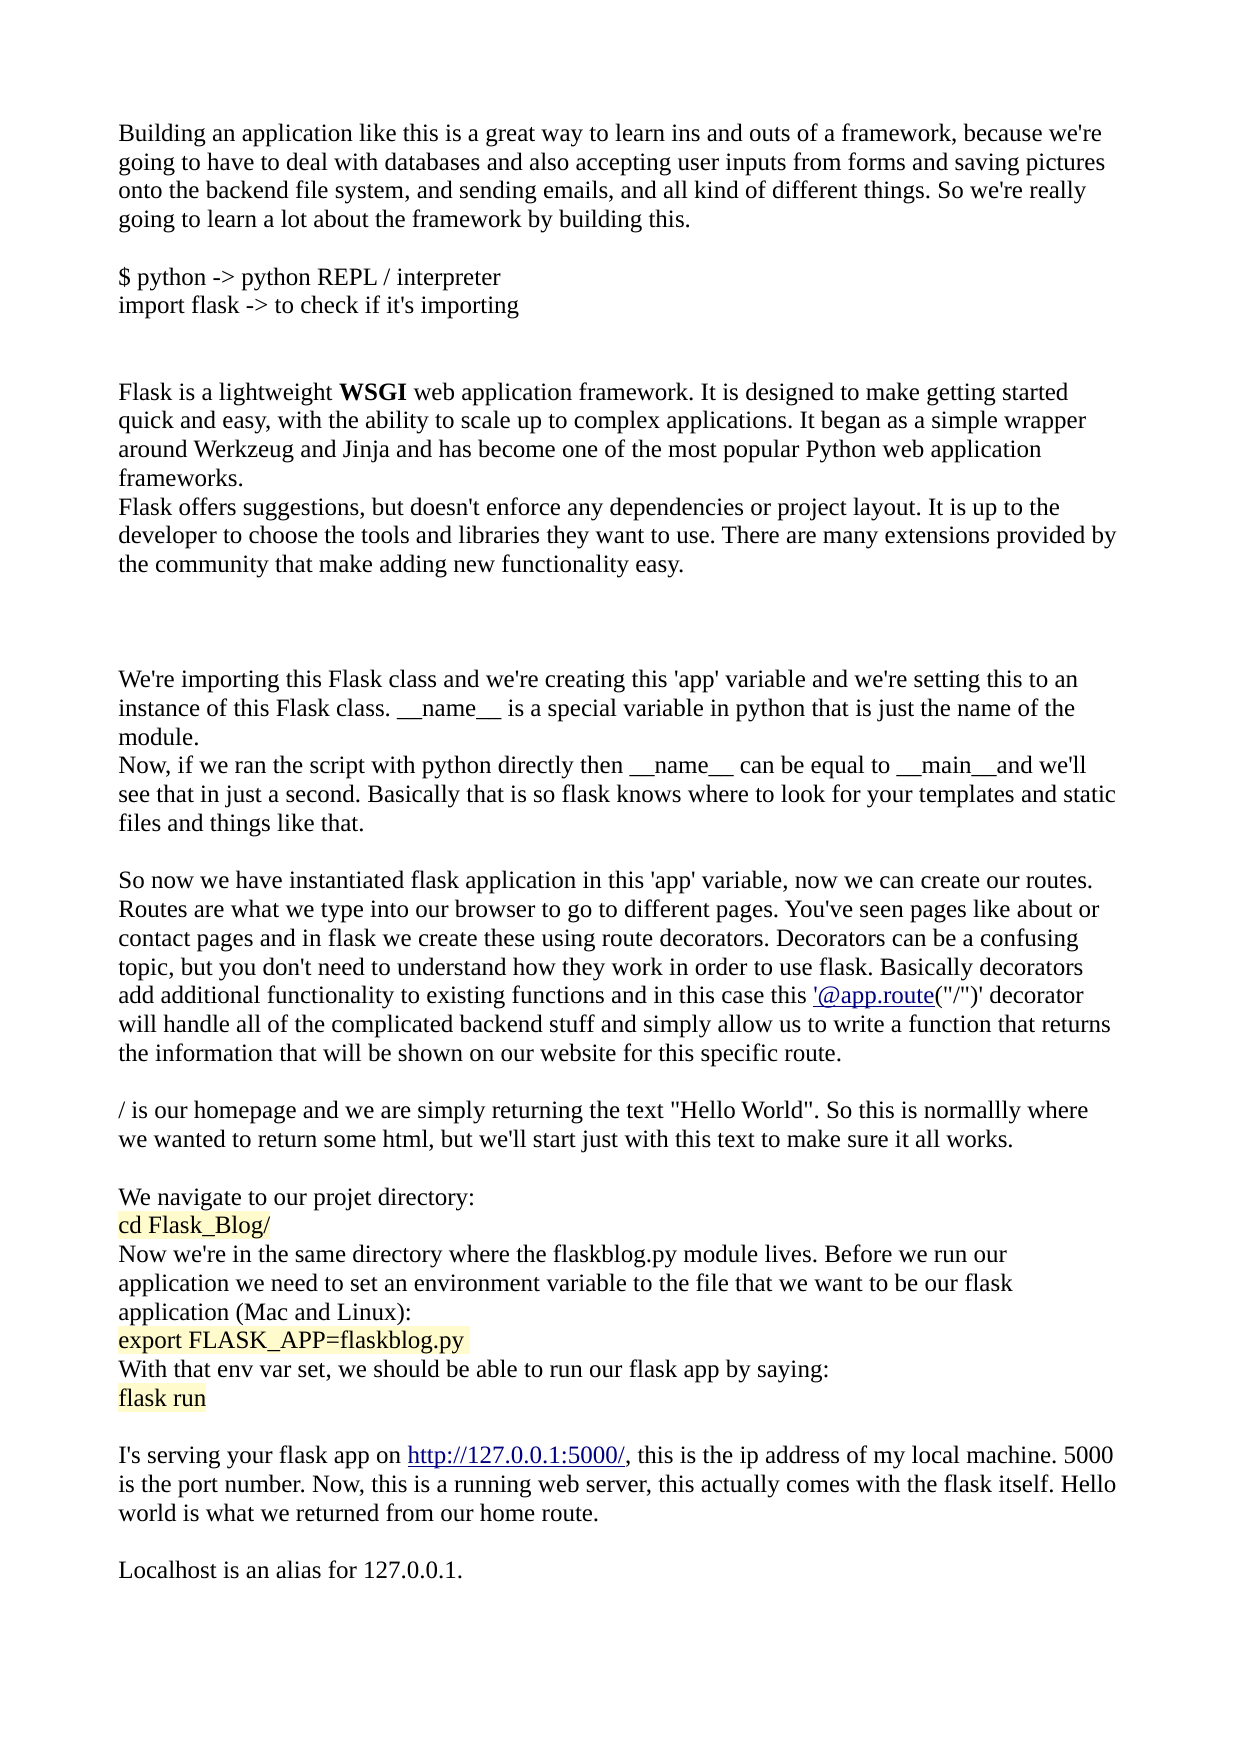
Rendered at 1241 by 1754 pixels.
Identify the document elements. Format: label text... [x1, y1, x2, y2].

text Now we're in the same directory where the flaskblog.py module lives. Before we run our application we need to set an environment variable to the file that we want to be our flask application (Mac and Linux): [118, 1239, 1122, 1326]
text Building an application like this is a great way to learn ins and outs of a framework, because we're going to have to deal with databases and also accepting user inputs from forms and saving pictures onto the backend file system, and sending emails, and all kind of different things. So we're really going to learn a lot about the framework by building this. [118, 118, 1122, 233]
text With that env var set, we should be able to run our flask app by saying: [118, 1354, 1122, 1383]
text $ python -> python REPL / interpreter [118, 262, 1122, 291]
text cd Flask_Blog/ [118, 1211, 1122, 1239]
text Now, if we ran the script with python directly then __name__ can be equal to __main__and we'll see that in just a second. Basically that is so flask knows where to look for your templates and static files and things like that. [118, 751, 1122, 837]
text flask run [118, 1383, 1122, 1412]
text / is our homepage and we are simply returning the text "Hello World". So this is normallly where we wanted to return some html, but we'll start just with this text to make sure it all works. [118, 1096, 1122, 1153]
text export FLASK_APP=flaskblog.py [118, 1326, 1122, 1354]
text So now we have instantiated flask application in this 'app' variable, now we can create our routes. Routes are what we type into our browser to go to different pages. You've seen pages like about or contact pages and in flask we create these using route decorators. Decorators can be a confusing topic, but you don't need to understand how they work in order to use flask. Basically decorators add additional functionality to existing functions and in this case this '@app.route("/")' decorator will handle all of the complicated backend stuff and simply allow us to write a function that returns the information that will be shown on our website for this specific route. [118, 866, 1122, 1067]
text I's serving your flask app on http://127.0.0.1:5000/, this is the ip address of my local machine. 5000 is the port number. Now, this is a running web server, this actually comes with the flask itself. Hello world is what we returned from our home route. [118, 1441, 1122, 1527]
text Flask offers suggestions, but doesn't enforce any dependencies or project layout. It is up to the developer to choose the tools and libraries they want to use. There are many extensions provided by the community that make adding new functionality easy. [118, 492, 1122, 578]
text import flask -> to check if it's importing [118, 291, 1122, 319]
text Flask is a lightweight WSGI web application framework. It is designed to make getting started quick and easy, with the ability to scale up to complex applications. It began as a simple wrapper around Werkzeug and Jinja and has become one of the most popular Python web application frameworks. [118, 377, 1122, 492]
text We're importing this Flask class and we're creating this 'app' variable and we're setting this to an instance of this Flask class. __name__ is a special variable in python that is just the name of the module. [118, 664, 1122, 751]
text We navigate to our projet directory: [118, 1182, 1122, 1211]
text Localhost is an alias for 127.0.0.1. [118, 1556, 1122, 1584]
